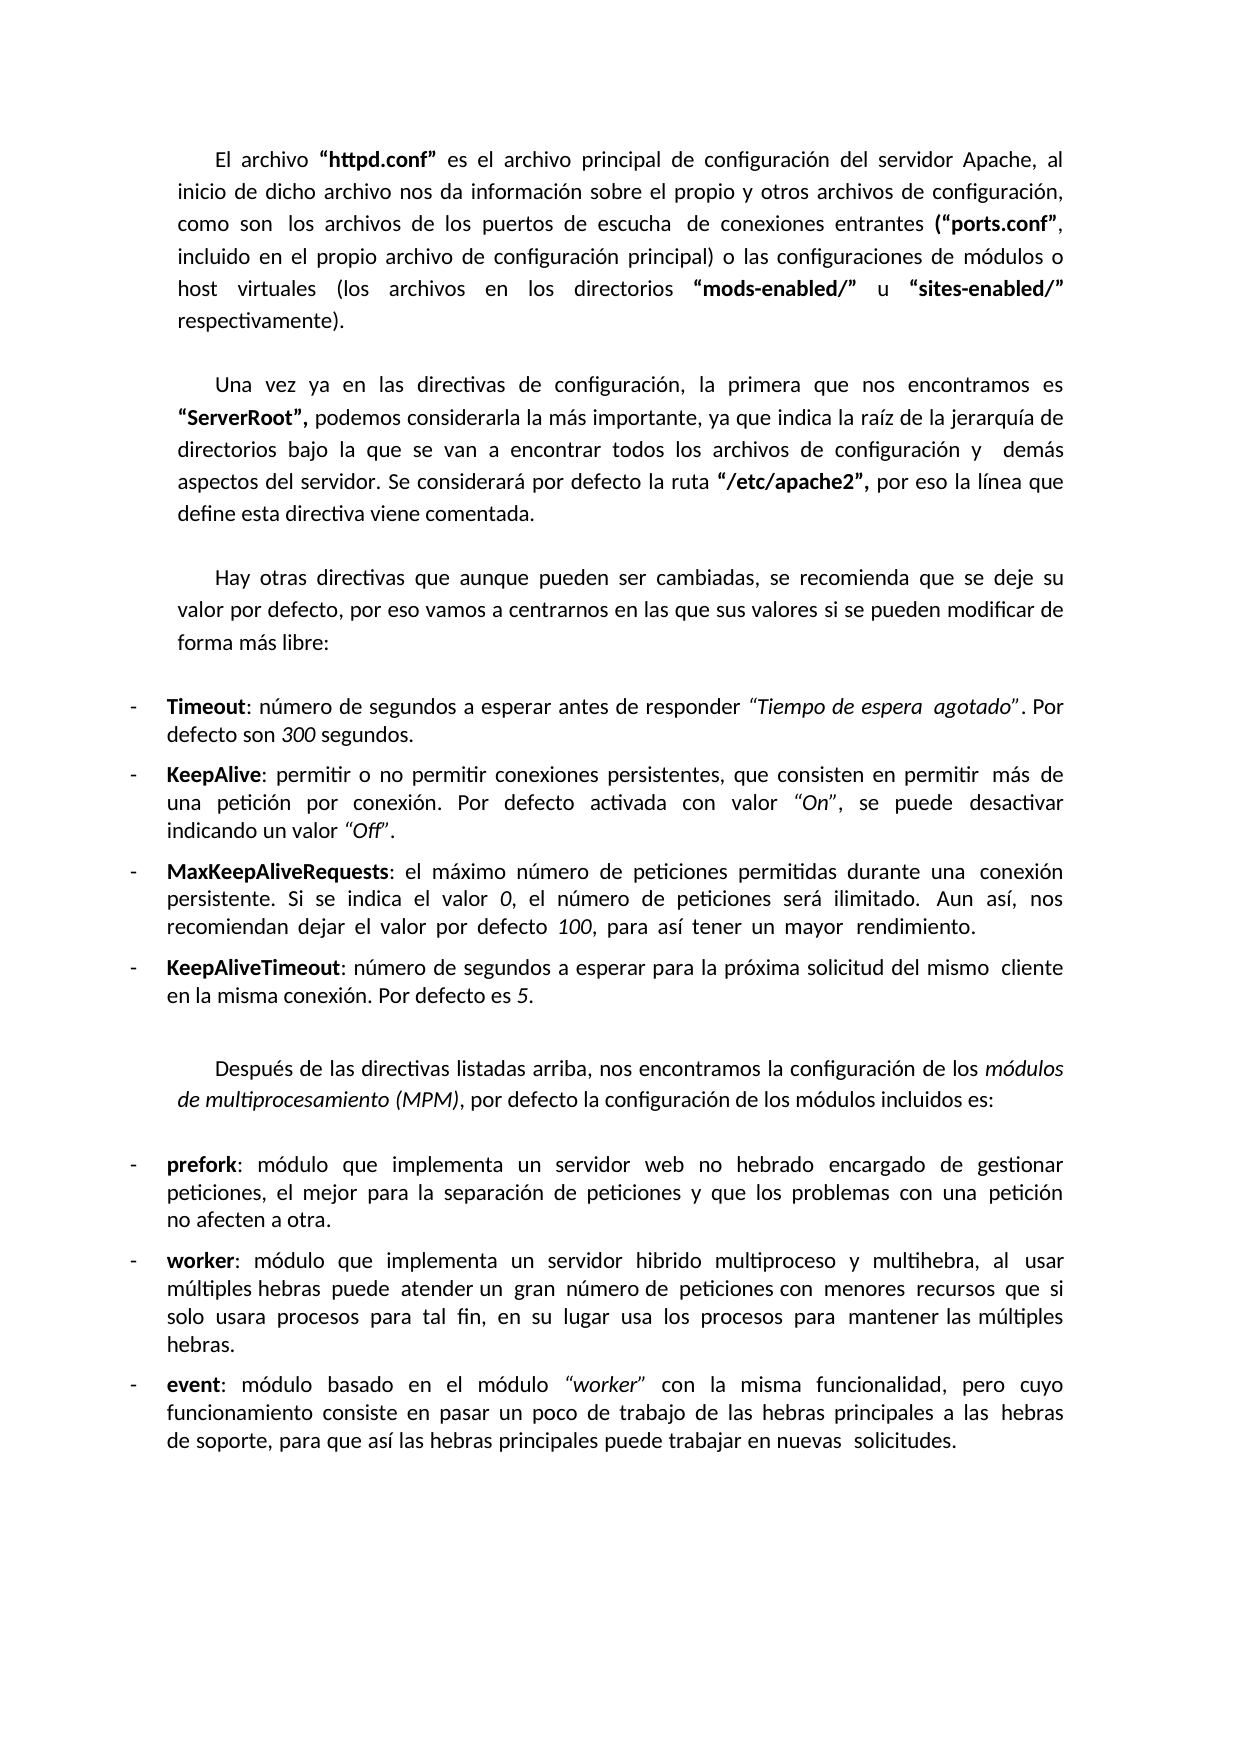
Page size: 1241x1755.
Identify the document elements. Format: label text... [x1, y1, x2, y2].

text Después de las directivas listadas arriba, nos encontramos la configuración de los módulos de multiprocesamiento (MPM), por defecto la configuración de los módulos incluidos es: [177, 1054, 1064, 1114]
list Timeout: número de segundos a esperar antes de responder “Tiempo de espera agotado”. Por defecto son 300 segundos. [130, 692, 1064, 748]
list KeepAliveTimeout: número de segundos a esperar para la próxima solicitud del mismo cliente en la misma conexión. Por defecto es 5. [130, 953, 1064, 1009]
list KeepAlive: permitir o no permitir conexiones persistentes, que consisten en permitir más de una petición por conexión. Por defecto activada con valor “On”, se puede desactivar indicando un valor “Off”. [130, 761, 1064, 844]
text El archivo “httpd.conf” es el archivo principal de configuración del servidor Apache, al inicio de dicho archivo nos da información sobre el propio y otros archivos de configuración, como son los archivos de los puertos de escucha de conexiones entrantes (“ports.conf”, incluido en el propio archivo de configuración principal) o las configuraciones de módulos o host virtuales (los archivos en los directorios “mods-enabled/” u “sites-enabled/” respectivamente). [177, 145, 1064, 334]
text Hay otras directivas que aunque pueden ser cambiadas, se recomienda que se deje su valor por defecto, por eso vamos a centrarnos en las que sus valores si se pueden modificar de forma más libre: [177, 563, 1064, 656]
list worker: módulo que implementa un servidor hibrido multiproceso y multihebra, al usar múltiples hebras puede atender un gran número de peticiones con menores recursos que si solo usara procesos para tal fin, en su lugar usa los procesos para mantener las múltiples hebras. [130, 1246, 1064, 1358]
list prefork: módulo que implementa un servidor web no hebrado encargado de gestionar peticiones, el mejor para la separación de peticiones y que los problemas con una petición no afecten a otra. [130, 1150, 1064, 1233]
list MaxKeepAliveRequests: el máximo número de peticiones permitidas durante una conexión persistente. Si se indica el valor 0, el número de peticiones será ilimitado. Aun así, nos recomiendan dejar el valor por defecto 100, para así tener un mayor rendimiento. [130, 857, 1064, 940]
list event: módulo basado en el módulo “worker” con la misma funcionalidad, pero cuyo funcionamiento consiste en pasar un poco de trabajo de las hebras principales a las hebras de soporte, para que así las hebras principales puede trabajar en nuevas solicitudes. [130, 1371, 1064, 1454]
text Una vez ya en las directivas de configuración, la primera que nos encontramos es “ServerRoot”, podemos considerarla la más importante, ya que indica la raíz de la jerarquía de directorios bajo la que se van a encontrar todos los archivos de configuración y demás aspectos del servidor. Se considerará por defecto la ruta “/etc/apache2”, por eso la línea que define esta directiva viene comentada. [177, 370, 1064, 527]
